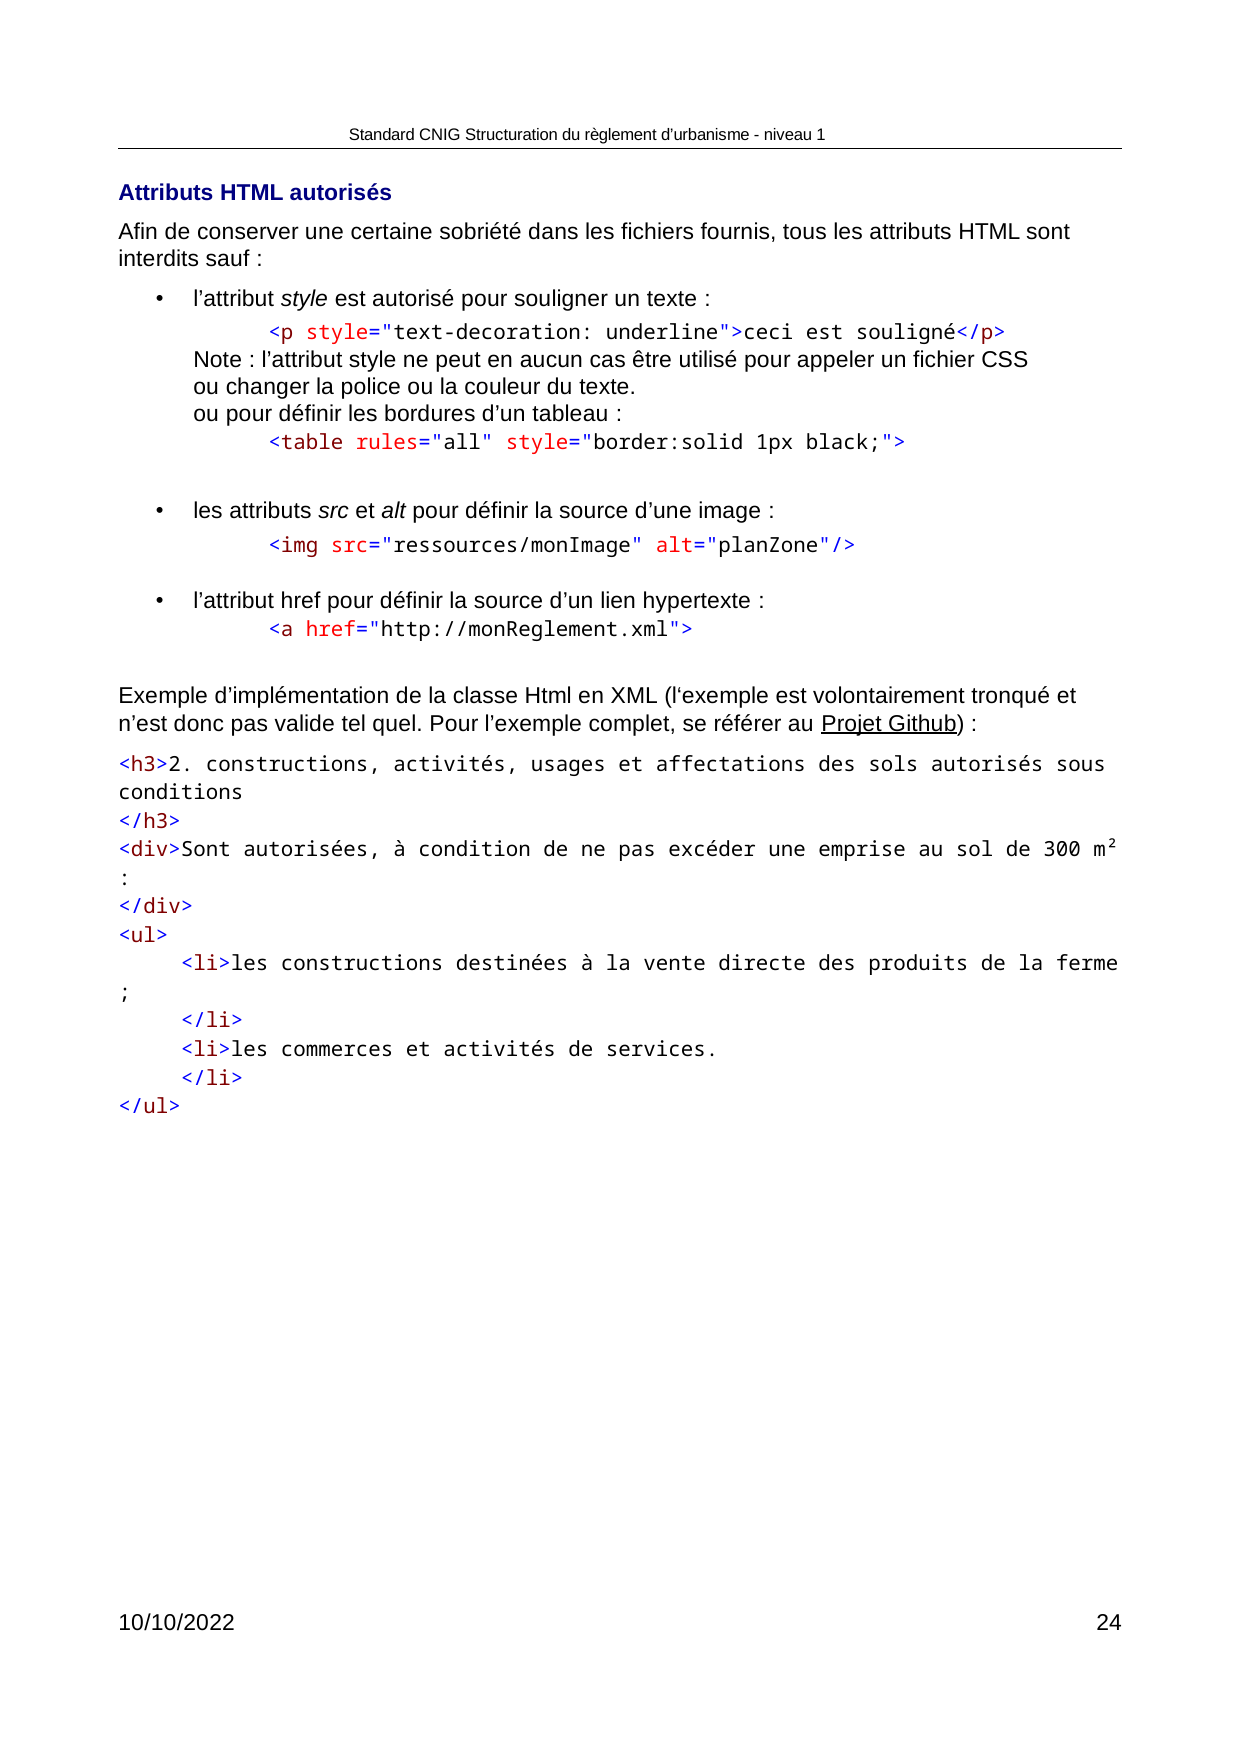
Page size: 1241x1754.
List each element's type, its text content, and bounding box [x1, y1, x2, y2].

text </li> [118, 1062, 1122, 1091]
text <h3>2. constructions, activités, usages et affectations des sols autorisés sous conditions [118, 748, 1122, 806]
list les attributs src et alt pour définir la source d’une image : [156, 496, 1122, 523]
text Note : l’attribut style ne peut en aucun cas être utilisé pour appeler un fichier CSS ou changer la police ou la couleur du texte. [118, 346, 1122, 400]
text </div> [118, 891, 1122, 920]
text ou pour définir les bordures d’un tableau : [118, 400, 1122, 427]
subtitle Attributs HTML autorisés [118, 178, 1122, 206]
text <ul> [118, 920, 1122, 948]
list l’attribut style est autorisé pour souligner un texte : [156, 284, 1122, 311]
text </ul> [118, 1091, 1122, 1119]
text <table rules="all" style="border:solid 1px black;"> [118, 427, 1122, 455]
list l’attribut href pour définir la source d’un lien hypertexte : [156, 587, 1122, 614]
text </h3> [118, 806, 1122, 834]
text <li>les constructions destinées à la vente directe des produits de la ferme ; [118, 948, 1122, 1005]
text </li> [118, 1005, 1122, 1034]
text <div>Sont autorisées, à condition de ne pas excéder une emprise au sol de 300 m² : [118, 834, 1122, 891]
text <li>les commerces et activités de services. [118, 1034, 1122, 1062]
text Exemple d’implémentation de la classe Html en XML (l‘exemple est volontairement tronqué et n’est donc pas valide tel quel. Pour l’exemple complet, se référer au Projet Github) : [118, 682, 1122, 736]
text <p style="text-decoration: underline">ceci est souligné</p> [118, 317, 1122, 346]
text <a href="http://monReglement.xml"> [118, 614, 1122, 642]
text Afin de conserver une certaine sobriété dans les fichiers fournis, tous les attributs HTML sont interdits sauf : [118, 217, 1122, 272]
list <img src="ressources/monImage" alt="planZone"/> [231, 529, 1122, 558]
